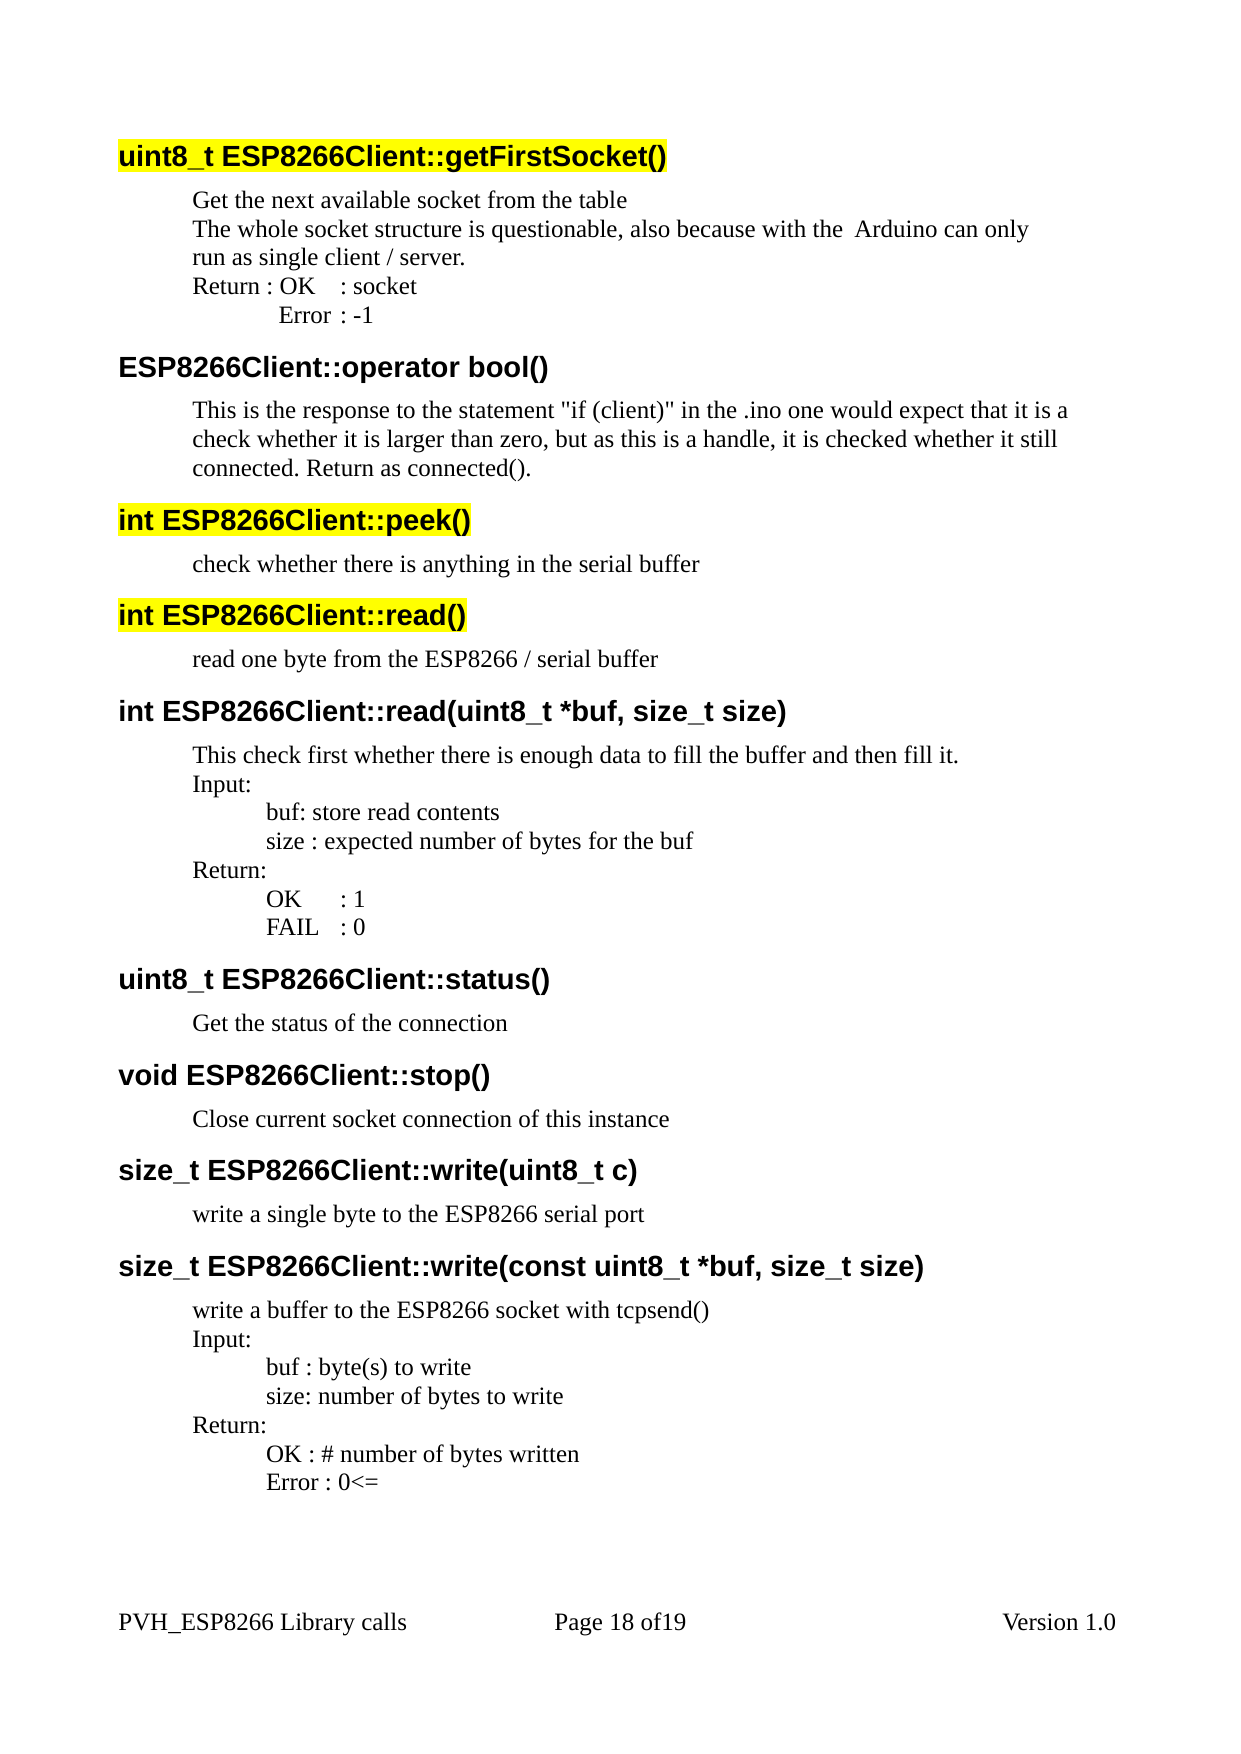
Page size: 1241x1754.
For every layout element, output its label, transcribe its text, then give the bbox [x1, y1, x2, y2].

subtitle size_t ESP8266Client::write(uint8_t c) [118, 1153, 1122, 1187]
text check whether it is larger than zero, but as this is a handle, it is checked whether it still connected. Return as connected(). [118, 424, 1122, 482]
text Close current socket connection of this instance [118, 1104, 1122, 1132]
text Return : OK : socket [118, 271, 1122, 300]
text Error : -1 [118, 300, 1122, 329]
subtitle int ESP8266Client::read(uint8_t *buf, size_t size) [118, 694, 1122, 727]
text The whole socket structure is questionable, also because with the Arduino can only [118, 214, 1122, 242]
text size : expected number of bytes for the buf [118, 826, 1122, 855]
subtitle uint8_t ESP8266Client::getFirstSocket() [118, 139, 1122, 172]
text write a buffer to the ESP8266 socket with tcpsend() [118, 1295, 1122, 1324]
text read one byte from the ESP8266 / serial buffer [118, 644, 1122, 673]
text write a single byte to the ESP8266 serial port [118, 1199, 1122, 1228]
text buf : byte(s) to write [118, 1352, 1122, 1381]
subtitle void ESP8266Client::stop() [118, 1058, 1122, 1091]
text run as single client / server. [118, 242, 1122, 271]
text OK : 1 [118, 884, 1122, 912]
subtitle int ESP8266Client::peek() [118, 503, 1122, 536]
text Error : 0<= [118, 1467, 1122, 1496]
text OK : # number of bytes written [118, 1439, 1122, 1467]
text size: number of bytes to write [118, 1381, 1122, 1410]
text Input: [118, 1324, 1122, 1352]
text Get the status of the connection [118, 1008, 1122, 1037]
subtitle uint8_t ESP8266Client::status() [118, 962, 1122, 996]
text FAIL : 0 [118, 912, 1122, 941]
text buf: store read contents [118, 797, 1122, 826]
text Input: [118, 769, 1122, 797]
text check whether there is anything in the serial buffer [118, 549, 1122, 577]
subtitle size_t ESP8266Client::write(const uint8_t *buf, size_t size) [118, 1249, 1122, 1282]
text This check first whether there is enough data to fill the buffer and then fill it. [118, 740, 1122, 769]
text Return: [118, 855, 1122, 884]
text Get the next available socket from the table [118, 185, 1122, 214]
subtitle int ESP8266Client::read() [118, 598, 1122, 632]
text This is the response to the statement "if (client)" in the .ino one would expect that it is a [118, 396, 1122, 424]
subtitle ESP8266Client::operator bool() [118, 349, 1122, 383]
text Return: [118, 1410, 1122, 1439]
